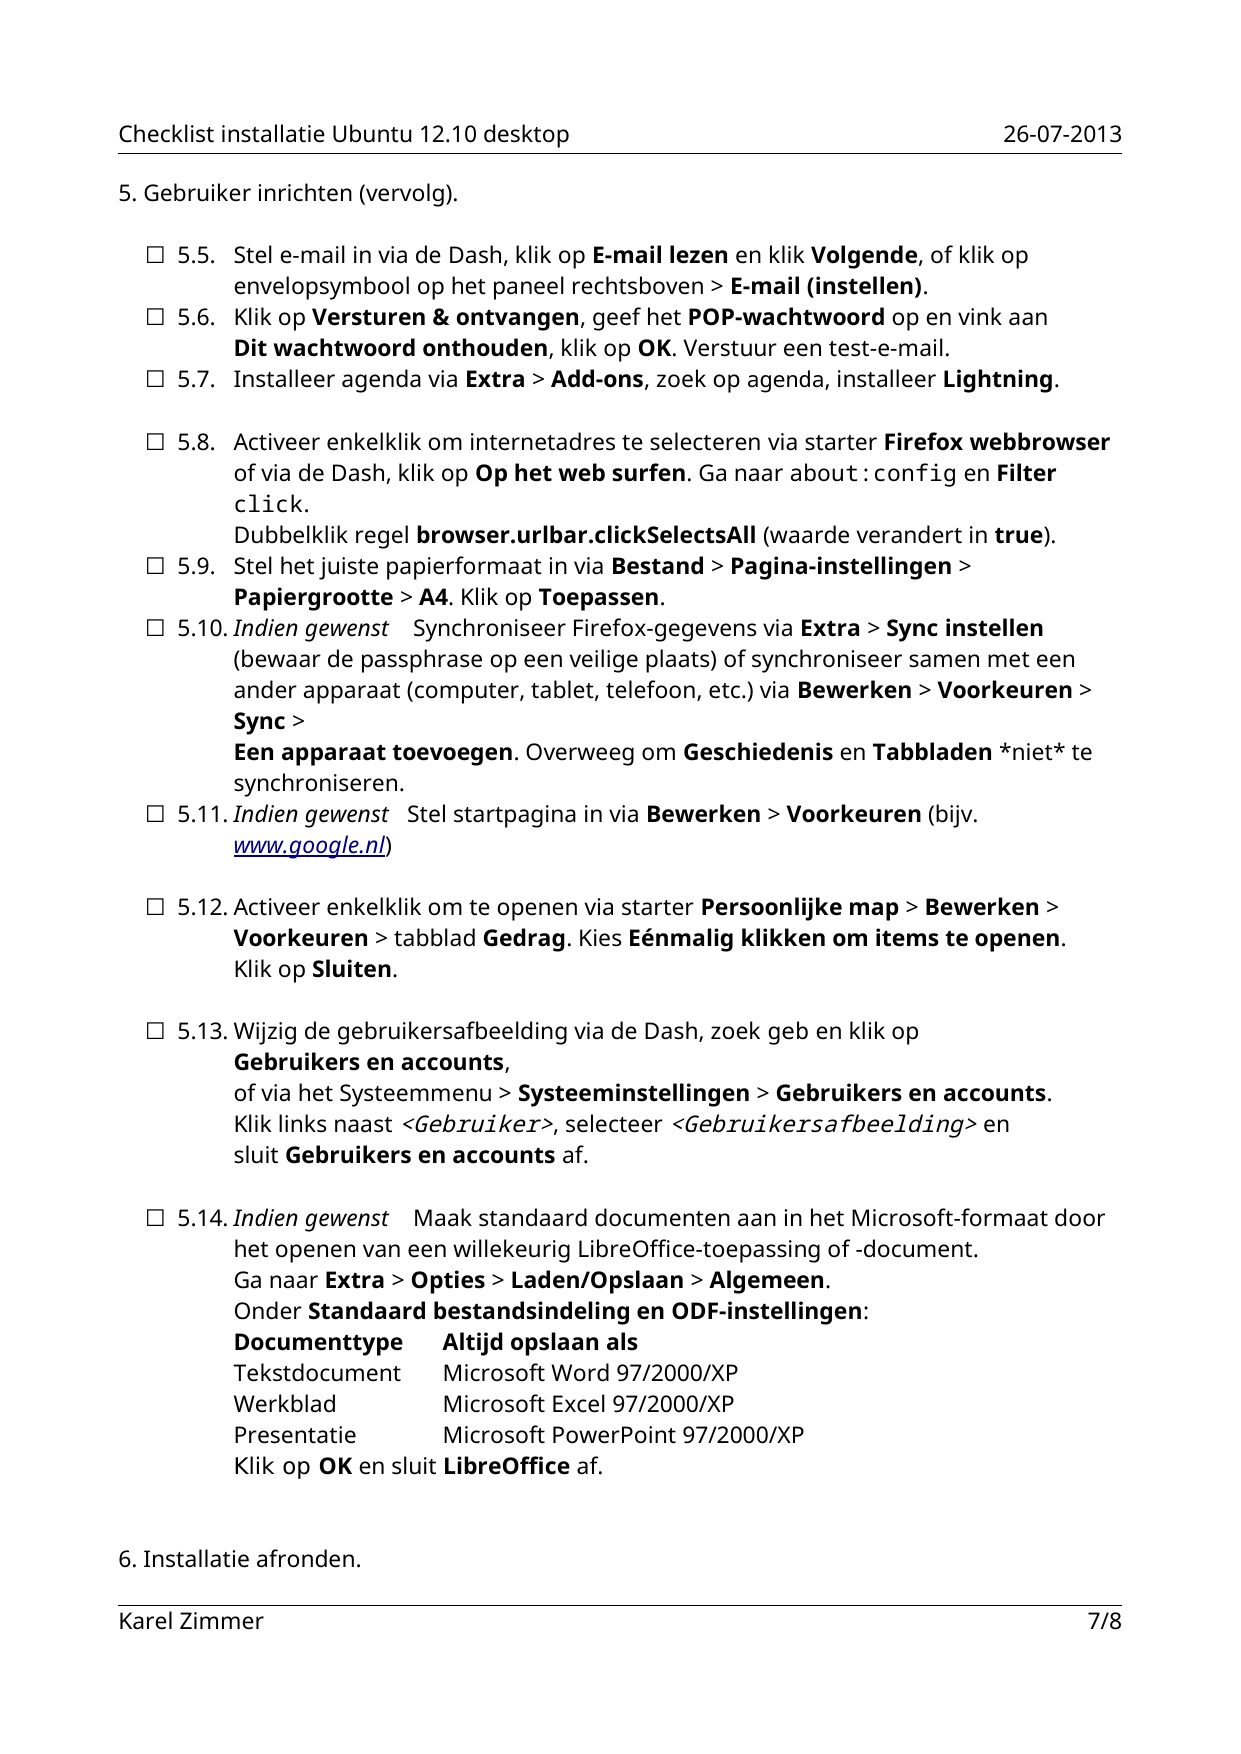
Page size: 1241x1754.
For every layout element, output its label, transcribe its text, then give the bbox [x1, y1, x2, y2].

list Installeer agenda via Extra > Add-ons, zoek op agenda, installeer Lightning. [133, 363, 1122, 394]
list Wijzig de gebruikersafbeelding via de Dash, zoek geb en klik op Gebruikers en accounts, of via het Systeemmenu > Systeeminstellingen > Gebruikers en accounts. Klik links naast <Gebruiker>, selecteer <Gebruikersafbeelding> en sluit Gebruikers en accounts af. [133, 1015, 1122, 1170]
list Stel e-mail in via de Dash, klik op E-mail lezen en klik Volgende, of klik op envelopsymbool op het paneel rechtsboven > E-mail (instellen). [133, 239, 1122, 301]
list Indien gewenst Synchroniseer Firefox-gegevens via Extra > Sync instellen (bewaar de passphrase op een veilige plaats) of synchroniseer samen met een ander apparaat (computer, tablet, telefoon, etc.) via Bewerken > Voorkeuren > Sync > Een apparaat toevoegen. Overweeg om Geschiedenis en Tabbladen *niet* te synchroniseren. [133, 612, 1122, 798]
list Installatie afronden. [118, 1543, 1122, 1574]
text 5. Gebruiker inrichten (vervolg). [118, 177, 1122, 208]
list Indien gewenst Stel startpagina in via Bewerken > Voorkeuren (bijv. www.google.nl) [133, 798, 1122, 860]
list Indien gewenst Maak standaard documenten aan in het Microsoft-formaat door het openen van een willekeurig LibreOffice-toepassing of -document. Ga naar Extra > Opties > Laden/Opslaan > Algemeen. Onder Standaard bestandsindeling en ODF-instellingen: Documenttype Altijd opslaan als Tekstdocument Microsoft Word 97/2000/XP Werkblad Microsoft Excel 97/2000/XP Presentatie Microsoft PowerPoint 97/2000/XP Klik op OK en sluit LibreOffice af. [133, 1201, 1122, 1481]
list Activeer enkelklik om internetadres te selecteren via starter Firefox webbrowser of via de Dash, klik op Op het web surfen. Ga naar about:config en Filter click. Dubbelklik regel browser.urlbar.clickSelectsAll (waarde verandert in true). [133, 425, 1122, 549]
list Stel het juiste papierformaat in via Bestand > Pagina-instellingen > Papiergrootte > A4. Klik op Toepassen. [133, 549, 1122, 612]
list Klik op Versturen & ontvangen, geef het POP-wachtwoord op en vink aan Dit wachtwoord onthouden, klik op OK. Verstuur een test-e-mail. [133, 301, 1122, 363]
list Activeer enkelklik om te openen via starter Persoonlijke map > Bewerken > Voorkeuren > tabblad Gedrag. Kies Eénmalig klikken om items te openen. Klik op Sluiten. [133, 891, 1122, 984]
